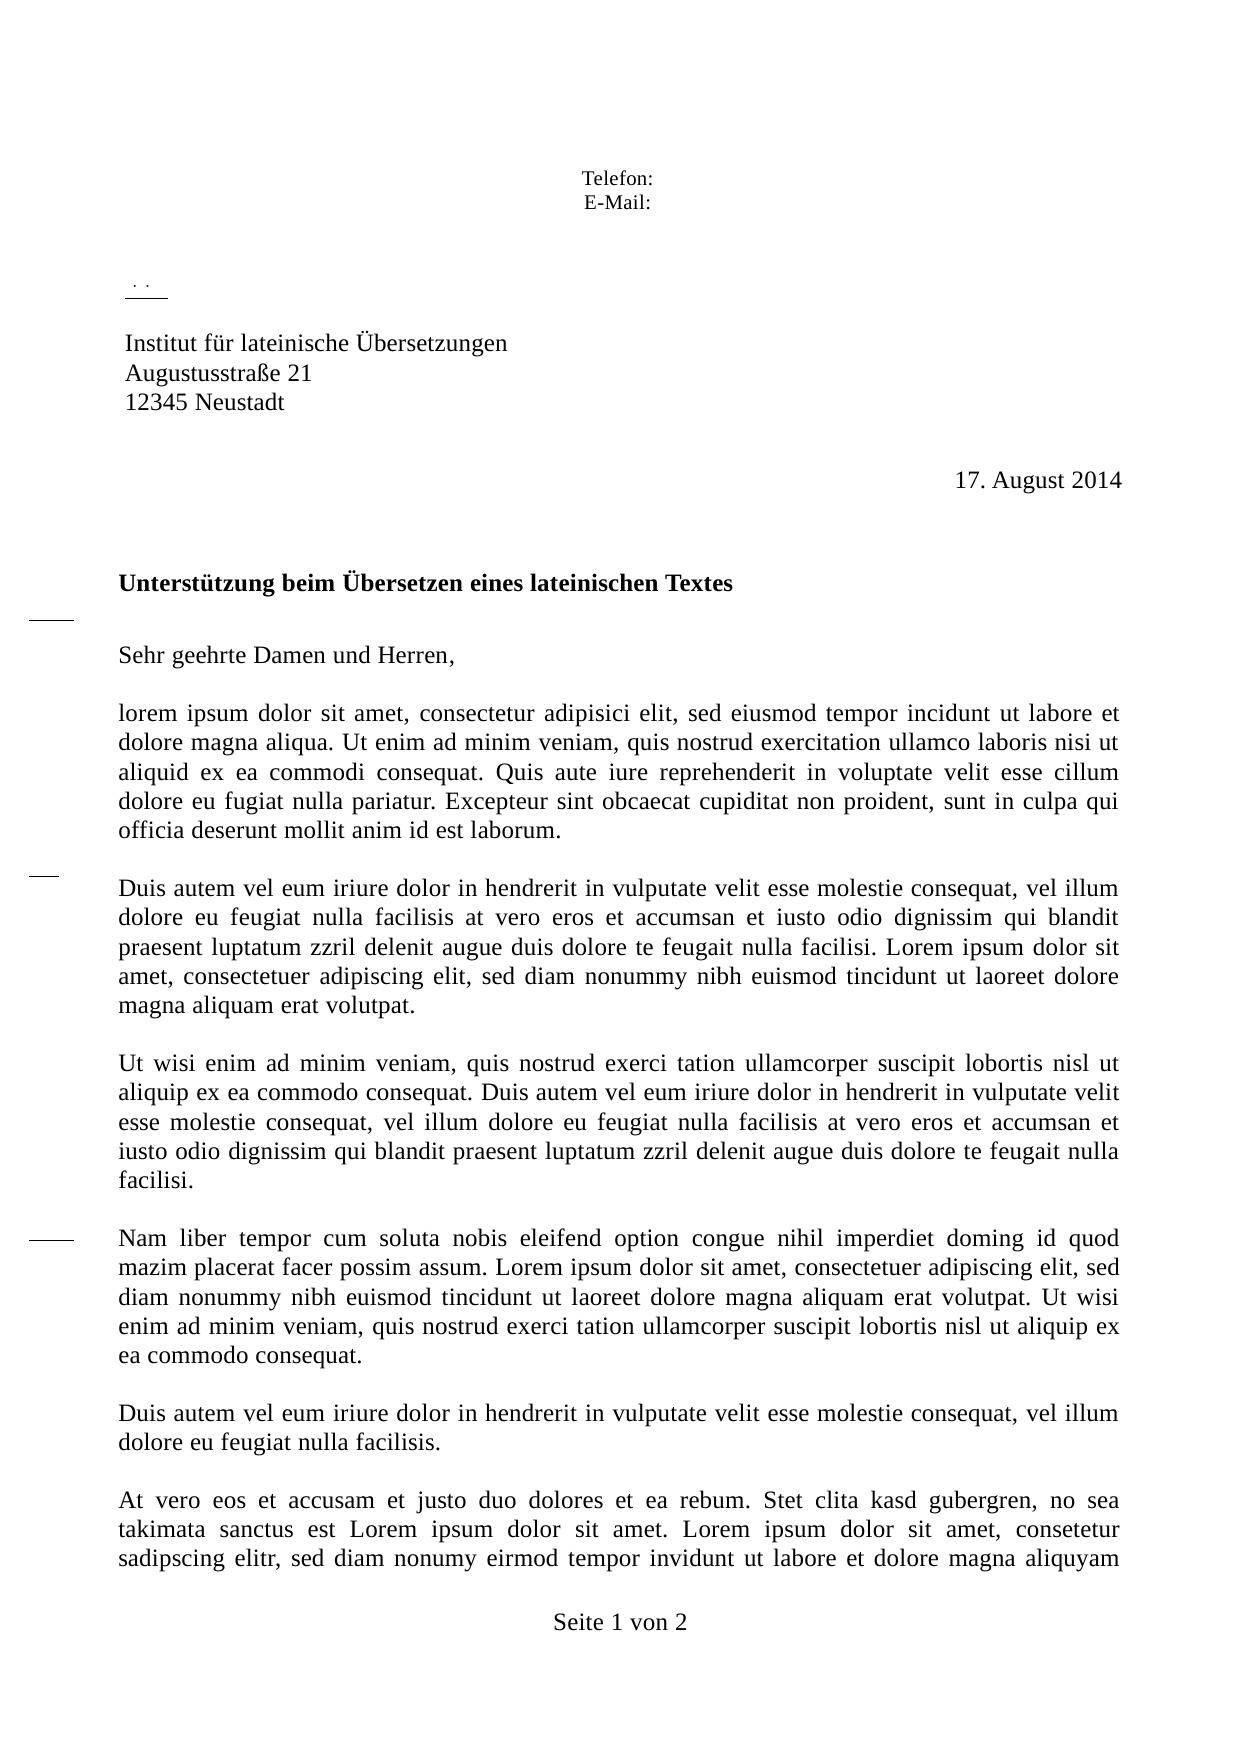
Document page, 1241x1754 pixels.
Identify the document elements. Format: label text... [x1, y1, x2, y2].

text Duis autem vel eum iriure dolor in hendrerit in vulputate velit esse molestie consequat, vel illum dolore eu feugiat nulla facilisis. [118, 1399, 1122, 1456]
text Institut für lateinische Übersetzungen [124, 329, 627, 357]
text Duis autem vel eum iriure dolor in hendrerit in vulputate velit esse molestie consequat, vel illum dolore eu feugiat nulla facilisis at vero eros et accumsan et iusto odio dignissim qui blandit praesent luptatum zzril delenit augue duis dolore te feugait nulla facilisi. Lorem ipsum dolor sit amet, consectetuer adipiscing elit, sed diam nonummy nibh euismod tincidunt ut laoreet dolore magna aliquam erat volutpat. [118, 874, 1122, 1019]
text E-Mail: max@example.com [119, 191, 1122, 214]
text Telefon: +49 1234 56789 [119, 167, 1122, 190]
text 17. August 2014 [627, 466, 1122, 494]
text 12345 Neustadt [124, 388, 627, 416]
text Augustusstraße 21 [124, 359, 627, 387]
subtitle Max Mustermann [119, 71, 1122, 106]
text Ut wisi enim ad minim veniam, quis nostrud exerci tation ullamcorper suscipit lobortis nisl ut aliquip ex ea commodo consequat. Duis autem vel eum iriure dolor in hendrerit in vulputate velit esse molestie consequat, vel illum dolore eu feugiat nulla facilisis at vero eros et accumsan et iusto odio dignissim qui blandit praesent luptatum zzril delenit augue duis dolore te feugait nulla facilisi. [118, 1049, 1122, 1194]
text Sehr geehrte Damen und Herren, [118, 641, 1122, 669]
text lorem ipsum dolor sit amet, consectetur adipisici elit, sed eiusmod tempor incidunt ut labore et dolore magna aliqua. Ut enim ad minim veniam, quis nostrud exercitation ullamco laboris nisi ut aliquid ex ea commodi consequat. Quis aute iure reprehenderit in voluptate velit esse cillum dolore eu fugiat nulla pariatur. Excepteur sint obcaecat cupiditat non proident, sunt in culpa qui officia deserunt mollit anim id est laborum. [118, 699, 1122, 844]
text Unterstützung beim Übersetzen eines lateinischen Textes [118, 569, 1122, 597]
text 12345 Musterstadt [119, 143, 1122, 166]
text Nam liber tempor cum soluta nobis eleifend option congue nihil imperdiet doming id quod mazim placerat facer possim assum. Lorem ipsum dolor sit amet, consectetuer adipiscing elit, sed diam nonummy nibh euismod tincidunt ut laoreet dolore magna aliquam erat volutpat. Ut wisi enim ad minim veniam, quis nostrud exerci tation ullamcorper suscipit lobortis nisl ut aliquip ex ea commodo consequat. [118, 1224, 1122, 1369]
text At vero eos et accusam et justo duo dolores et ea rebum. Stet clita kasd gubergren, no sea takimata sanctus est Lorem ipsum dolor sit amet. Lorem ipsum dolor sit amet, consetetur sadipscing elitr, sed diam nonumy eirmod tempor invidunt ut labore et dolore magna aliquyam [118, 1486, 1122, 1572]
text Musterstraße 42 [119, 119, 1122, 142]
